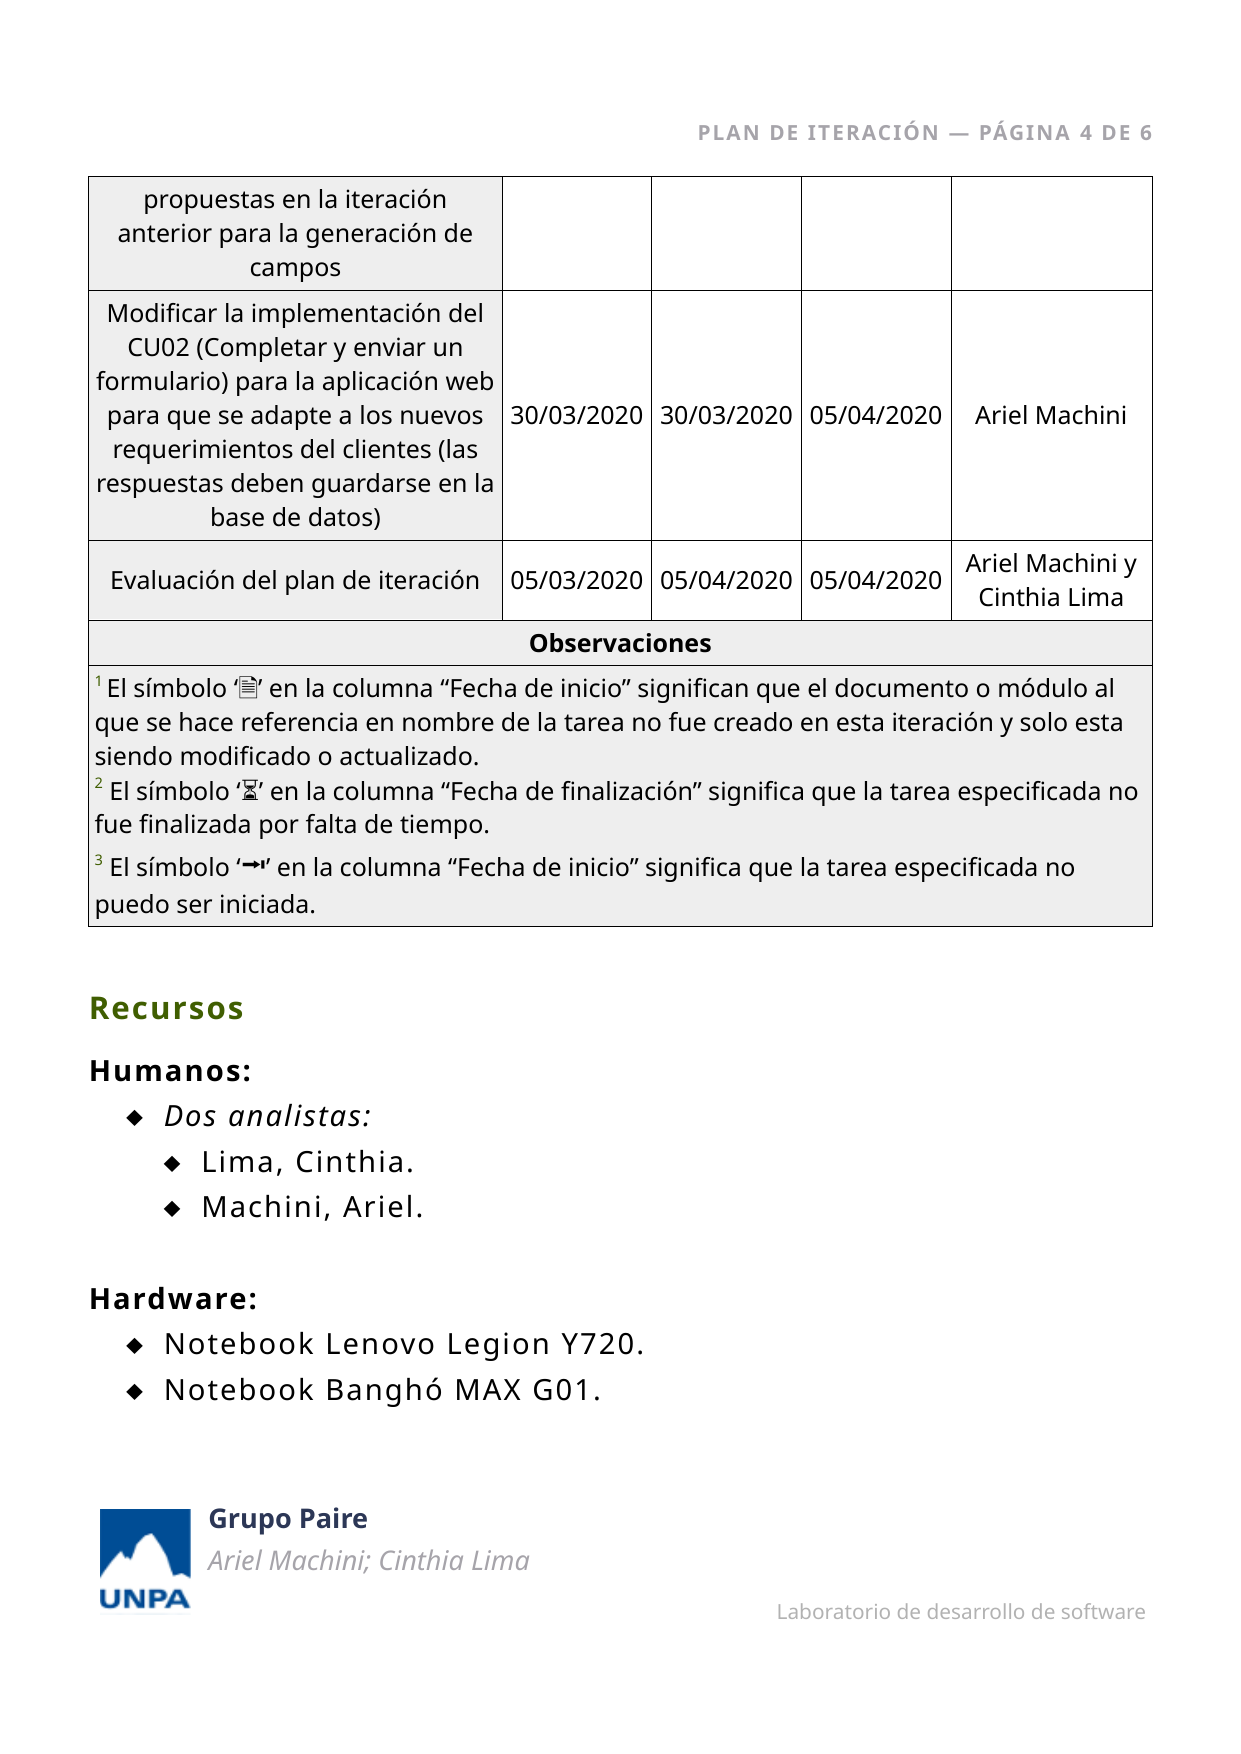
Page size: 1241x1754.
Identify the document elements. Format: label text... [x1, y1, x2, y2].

text Recursos [88, 986, 1152, 1029]
table_cell 1 El símbolo ‘🗎’ en la columna “Fecha de inicio” significan que el documento o módulo al que se hace referencia en nombre de la tarea no fue creado en esta iteración y solo esta siendo modificado o actualizado. 2 El símbolo ‘⏳’ en la columna “Fecha de finalización” significa que la tarea especificada no fue finalizada por falta de tiempo. 3 El símbolo ‘⭲’ en la columna “Fecha de inicio” significa que la tarea especificada no puedo ser iniciada. [89, 666, 1152, 926]
table_cell propuestas en la iteración anterior para la generación de campos [89, 177, 502, 290]
table_cell 05/04/2020 [802, 541, 951, 619]
table_cell [652, 177, 801, 290]
table_cell Ariel Machini y Cinthia Lima [952, 541, 1152, 619]
text Hardware: [88, 1278, 1152, 1318]
table_cell 05/04/2020 [652, 541, 801, 619]
list Notebook Lenovo Legion Y720. [126, 1324, 1152, 1363]
list Dos analistas: [126, 1096, 1152, 1135]
text Humanos: [88, 1050, 1152, 1089]
table_cell Observaciones [89, 621, 1152, 665]
list Machini, Ariel. [163, 1187, 1152, 1226]
table_cell 05/03/2020 [503, 541, 651, 619]
table_cell [802, 177, 951, 290]
table_cell Ariel Machini [952, 291, 1152, 540]
table_cell Modificar la implementación del CU02 (Completar y enviar un formulario) para la aplicación web para que se adapte a los nuevos requerimientos del clientes (las respuestas deben guardarse en la base de datos) [89, 291, 502, 540]
list Lima, Cinthia. [163, 1141, 1152, 1181]
table_cell [503, 177, 651, 290]
table_cell 30/03/2020 [503, 291, 651, 540]
picture [100, 1509, 191, 1615]
table_cell [952, 177, 1152, 290]
table_cell 30/03/2020 [652, 291, 801, 540]
table_cell 05/04/2020 [802, 291, 951, 540]
list Notebook Banghó MAX G01. [126, 1369, 1152, 1409]
table_cell Evaluación del plan de iteración [89, 541, 502, 619]
